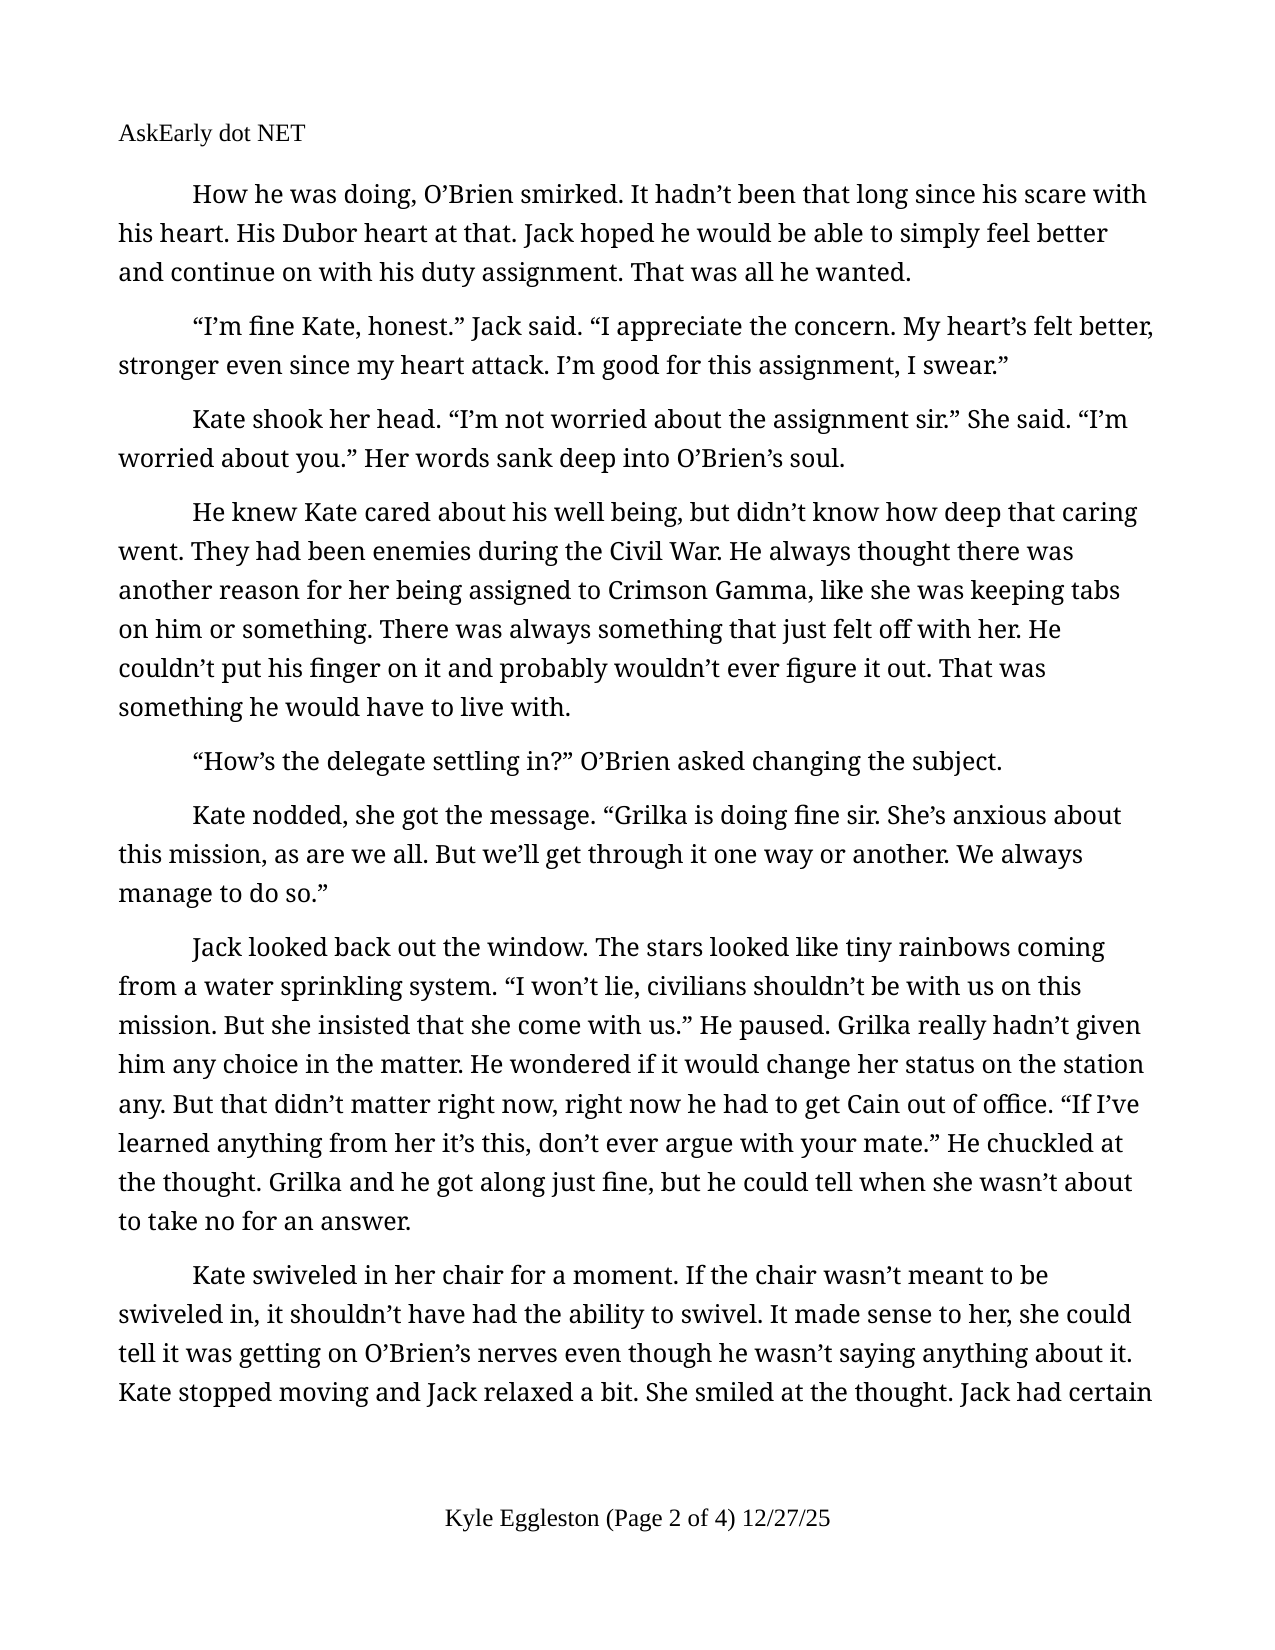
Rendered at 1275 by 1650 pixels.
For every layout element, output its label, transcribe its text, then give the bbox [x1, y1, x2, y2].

text He knew Kate cared about his well being, but didn’t know how deep that caring went. They had been enemies during the Civil War. He always thought there was another reason for her being assigned to Crimson Gamma, like she was keeping tabs on him or something. There was always something that just felt off with her. He couldn’t put his finger on it and probably wouldn’t ever figure it out. That was something he would have to live with. [118, 494, 1157, 724]
text Kate shook her head. “I’m not worried about the assignment sir.” She said. “I’m worried about you.” Her words sank deep into O’Brien’s soul. [118, 401, 1157, 474]
text Kate swiveled in her chair for a moment. If the chair wasn’t meant to be swiveled in, it shouldn’t have had the ability to swivel. It made sense to her, she could tell it was getting on O’Brien’s nerves even though he wasn’t saying anything about it. Kate stopped moving and Jack relaxed a bit. She smiled at the thought. Jack had certain [118, 1258, 1157, 1409]
text “How’s the delegate settling in?” O’Brien asked changing the subject. [118, 744, 1157, 778]
text Kate nodded, she got the message. “Grilka is doing fine sir. She’s anxious about this mission, as are we all. But we’ll get through it one way or another. We always manage to do so.” [118, 798, 1157, 910]
text Jack looked back out the window. The stars looked like tiny rainbows coming from a water sprinkling system. “I won’t lie, civilians shouldn’t be with us on this mission. But she insisted that she come with us.” He paused. Grilka really hadn’t given him any choice in the matter. He wondered if it would change her status on the station any. But that didn’t matter right now, right now he had to get Cain out of office. “If I’ve learned anything from her it’s this, don’t ever argue with your mate.” He chuckled at the thought. Grilka and he got along just fine, but he could tell when she wasn’t about to take no for an answer. [118, 930, 1157, 1238]
text “I’m fine Kate, honest.” Jack said. “I appreciate the concern. My heart’s felt better, stronger even since my heart attack. I’m good for this assignment, I swear.” [118, 308, 1157, 382]
text How he was doing, O’Brien smirked. It hadn’t been that long since his scare with his heart. His Dubor heart at that. Jack hoped he would be able to simply feel better and continue on with his duty assignment. That was all he wanted. [118, 176, 1157, 289]
